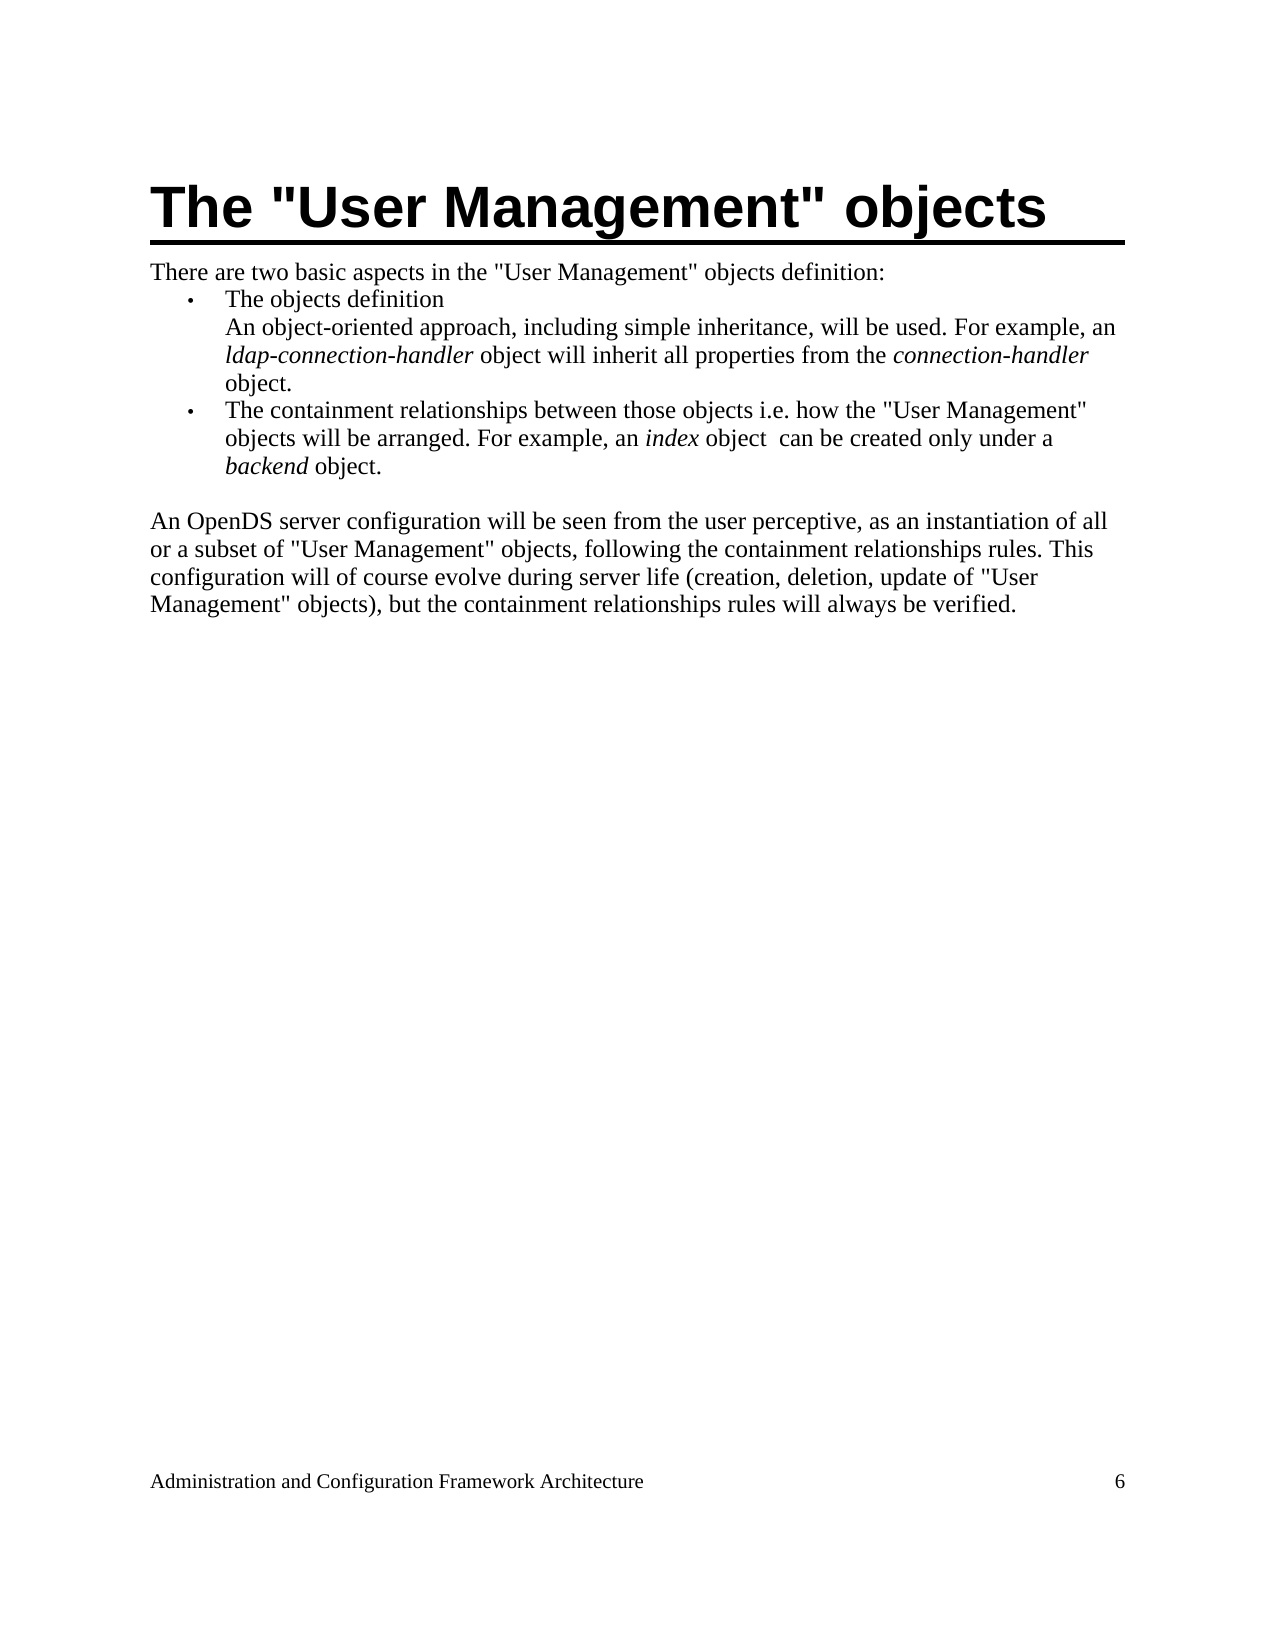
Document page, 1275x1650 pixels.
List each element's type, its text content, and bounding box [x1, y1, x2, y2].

subtitle The "User Management" objects [150, 175, 1125, 240]
text An OpenDS server configuration will be seen from the user perceptive, as an instantiation of all or a subset of "User Management" objects, following the containment relationships rules. This configuration will of course evolve during server life (creation, deletion, update of "User Management" objects), but the containment relationships rules will always be verified. [150, 507, 1125, 618]
list The objects definition An object-oriented approach, including simple inheritance, will be used. For example, an ldap-connection-handler object will inherit all properties from the connection-handler object. [187, 286, 1125, 396]
text There are two basic aspects in the "User Management" objects definition: [150, 258, 1125, 286]
list The containment relationships between those objects i.e. how the "User Management" objects will be arranged. For example, an index object can be created only under a backend object. [187, 396, 1125, 479]
